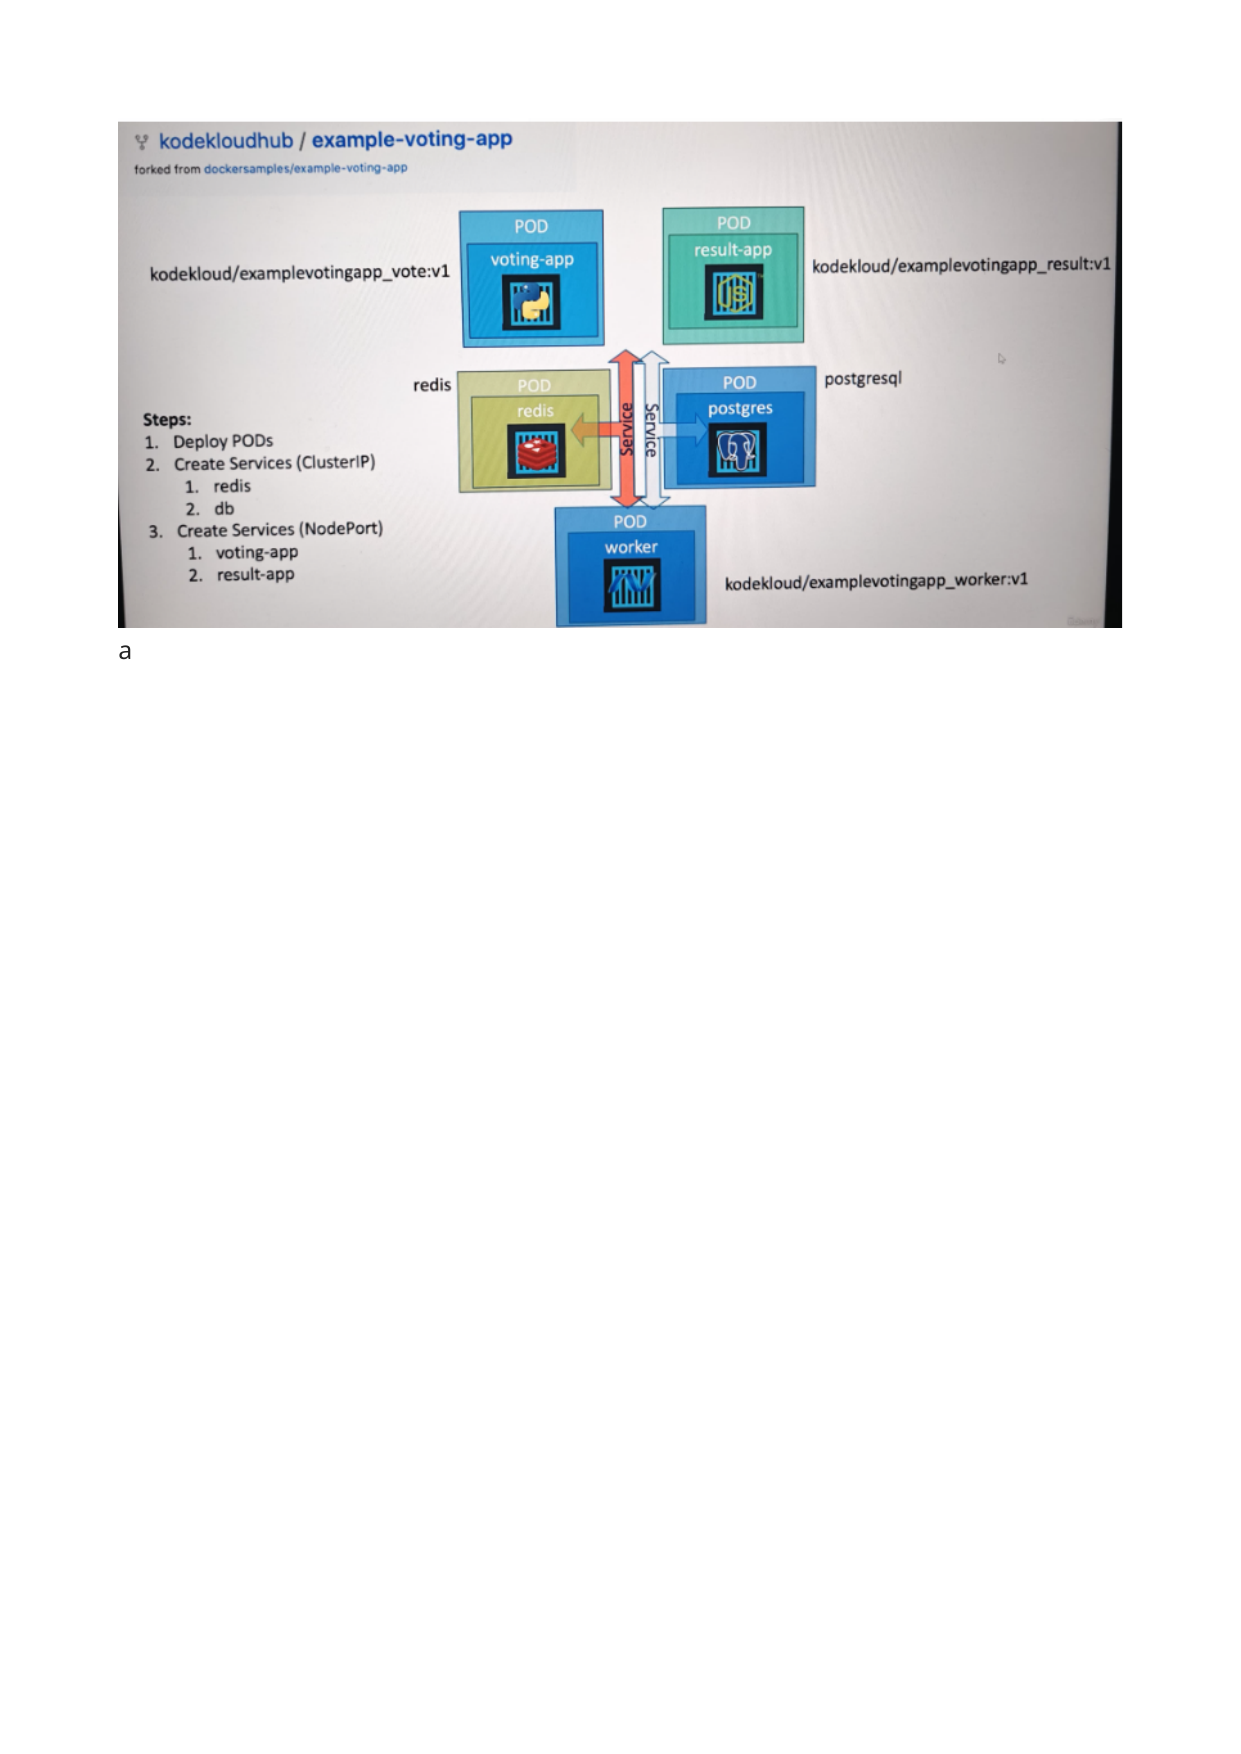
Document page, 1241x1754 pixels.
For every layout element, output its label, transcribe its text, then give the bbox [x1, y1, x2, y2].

text a [118, 628, 1122, 667]
picture [118, 118, 1123, 628]
